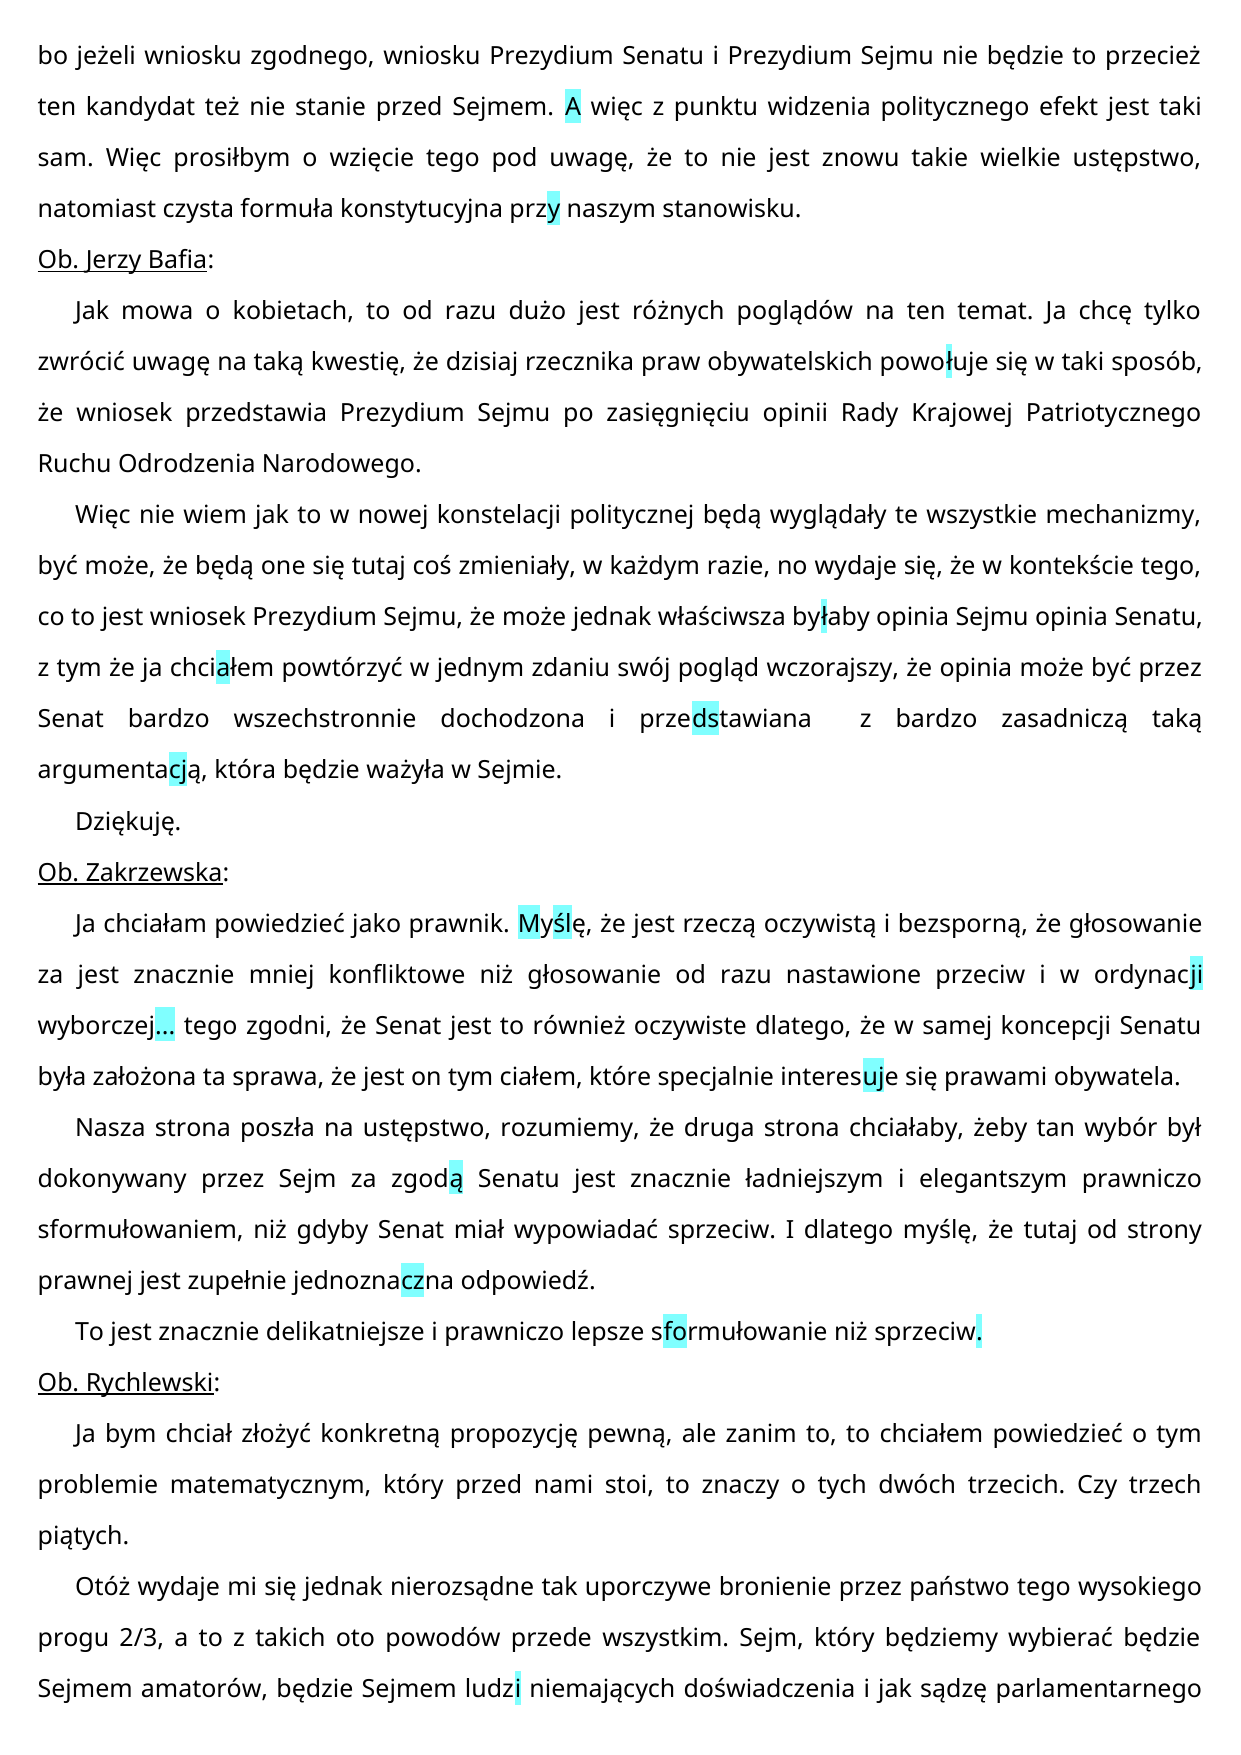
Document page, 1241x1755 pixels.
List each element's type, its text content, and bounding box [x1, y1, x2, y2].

text Ob. Zakrzewska: [37, 854, 1203, 888]
text Dziękuję. [37, 803, 1203, 837]
text Ja bym chciał złożyć konkretną propozycję pewną, ale zanim to, to chciałem powiedzieć o tym problemie matematycznym, który przed nami stoi, to znaczy o tych dwóch trzecich. Czy trzech piątych. [37, 1416, 1203, 1552]
text Więc nie wiem jak to w nowej konstelacji politycznej będą wyglądały te wszystkie mechanizmy, być może, że będą one się tutaj coś zmieniały, w każdym razie, no wydaje się, że w kontekście tego, co to jest wniosek Prezydium Sejmu, że może jednak właściwsza byłaby opinia Sejmu opinia Senatu, z tym że ja chciałem powtórzyć w jednym zdaniu swój pogląd wczorajszy, że opinia może być przez Senat bardzo wszechstronnie dochodzona i przedstawiana z bardzo zasadniczą taką argumentacją, która będzie ważyła w Sejmie. [37, 497, 1203, 786]
text Ob. Jerzy Bafia: [37, 242, 1203, 276]
text Jak mowa o kobietach, to od razu dużo jest różnych poglądów na ten temat. Ja chcę tylko zwrócić uwagę na taką kwestię, że dzisiaj rzecznika praw obywatelskich powołuje się w taki sposób, że wniosek przedstawia Prezydium Sejmu po zasięgnięciu opinii Rady Krajowej Patriotycznego Ruchu Odrodzenia Narodowego. [37, 293, 1203, 480]
text Nasza strona poszła na ustępstwo, rozumiemy, że druga strona chciałaby, żeby tan wybór był dokonywany przez Sejm za zgodą Senatu jest znacznie ładniejszym i elegantszym prawniczo sformułowaniem, niż gdyby Senat miał wypowiadać sprzeciw. I dlatego myślę, że tutaj od strony prawnej jest zupełnie jednoznaczna odpowiedź. [37, 1109, 1203, 1297]
text Ja chciałam powiedzieć jako prawnik. Myślę, że jest rzeczą oczywistą i bezsporną, że głosowanie za jest znacznie mniej konfliktowe niż głosowanie od razu nastawione przeciw i w ordynacji wyborczej... tego zgodni, że Senat jest to również oczywiste dlatego, że w samej koncepcji Senatu była założona ta sprawa, że jest on tym ciałem, które specjalnie interesuje się prawami obywatela. [37, 905, 1203, 1092]
text To jest znacznie delikatniejsze i prawniczo lepsze sformułowanie niż sprzeciw. [37, 1313, 1203, 1348]
text Ob. Rychlewski: [37, 1364, 1203, 1399]
text Otóż wydaje mi się jednak nierozsądne tak uporczywe bronienie przez państwo tego wysokiego progu 2/3, a to z takich oto powodów przede wszystkim. Sejm, który będziemy wybierać będzie Sejmem amatorów, będzie Sejmem ludzi niemających doświadczenia i jak sądzę parlamentarnego [37, 1569, 1203, 1705]
text bo jeżeli wniosku zgodnego, wniosku Prezydium Senatu i Prezydium Sejmu nie będzie to przecież ten kandydat też nie stanie przed Sejmem. A więc z punktu widzenia politycznego efekt jest taki sam. Więc prosiłbym o wzięcie tego pod uwagę, że to nie jest znowu takie wielkie ustępstwo, natomiast czysta formuła konstytucyjna przy naszym stanowisku. [37, 37, 1203, 225]
